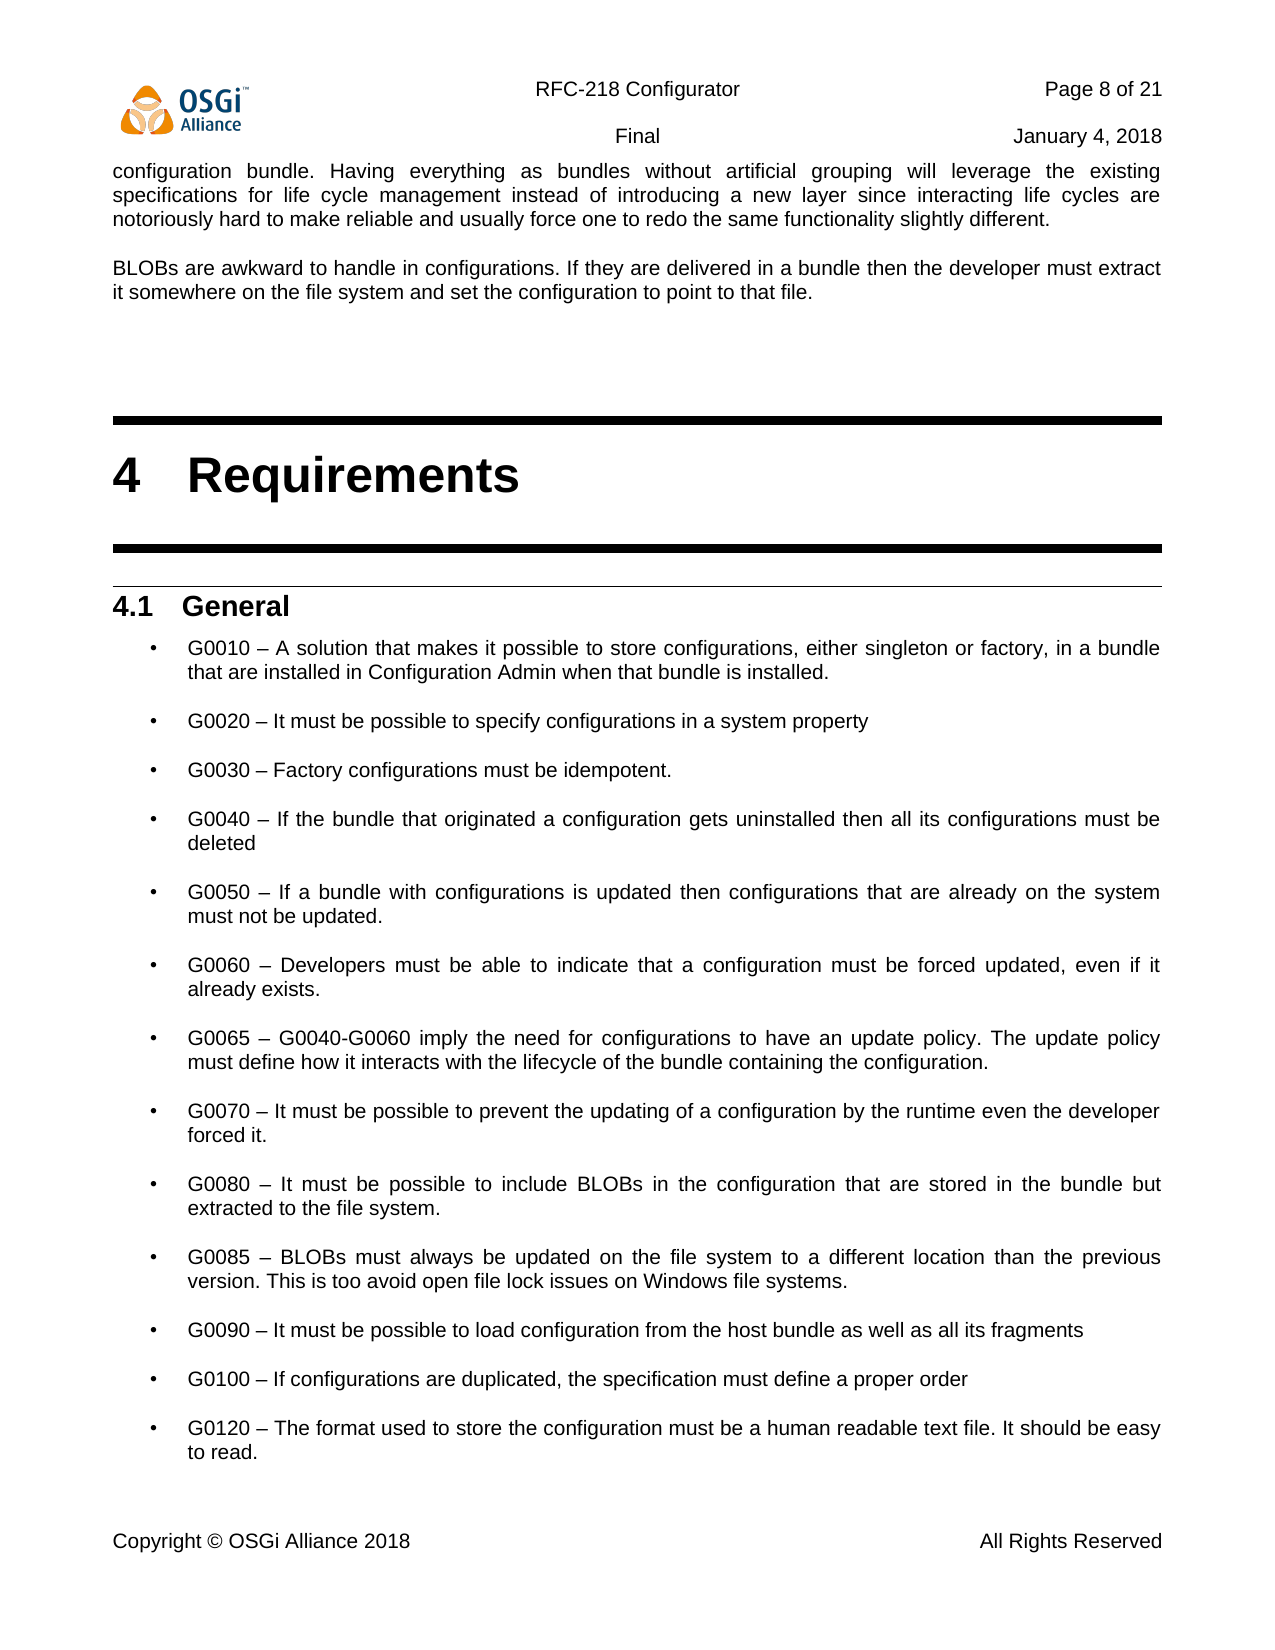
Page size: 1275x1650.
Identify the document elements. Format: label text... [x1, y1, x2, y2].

list G0040 – If the bundle that originated a configuration gets uninstalled then all its configurations must be deleted [150, 807, 1162, 854]
list G0050 – If a bundle with configurations is updated then configurations that are already on the system must not be updated. [150, 879, 1162, 928]
list G0090 – It must be possible to load configuration from the host bundle as well as all its fragments [150, 1318, 1162, 1342]
text BLOBs are awkward to handle in configurations. If they are delivered in a bundle then the developer must extract it somewhere on the file system and set the configuration to point to that file. [112, 256, 1162, 304]
subtitle General [112, 587, 1162, 623]
list G0010 – A solution that makes it possible to store configurations, either singleton or factory, in a bundle that are installed in Configuration Admin when that bundle is installed. [150, 635, 1162, 683]
list G0020 – It must be possible to specify configurations in a system property [150, 708, 1162, 732]
list G0085 – BLOBs must always be updated on the file system to a different location than the previous version. This is too avoid open file lock issues on Windows file systems. [150, 1245, 1162, 1293]
picture [113, 78, 257, 142]
list G0080 – It must be possible to include BLOBs in the configuration that are stored in the bundle but extracted to the file system. [150, 1172, 1162, 1220]
list G0060 – Developers must be able to indicate that a configuration must be forced updated, even if it already exists. [150, 953, 1162, 1001]
list G0100 – If configurations are duplicated, the specification must define a proper order [150, 1367, 1162, 1391]
list G0120 – The format used to store the configuration must be a human readable text file. It should be easy to read. [150, 1416, 1162, 1464]
text configuration bundle. Having everything as bundles without artificial grouping will leverage the existing specifications for life cycle management instead of introducing a new layer since interacting life cycles are notoriously hard to make reliable and usually force one to redo the same functionality slightly different. [112, 159, 1162, 231]
list G0070 – It must be possible to prevent the updating of a configuration by the runtime even the developer forced it. [150, 1099, 1162, 1147]
list G0030 – Factory configurations must be idempotent. [150, 757, 1162, 782]
list G0065 – G0040-G0060 imply the need for configurations to have an update policy. The update policy must define how it interacts with the lifecycle of the bundle containing the configuration. [150, 1026, 1162, 1074]
subtitle Requirements [112, 417, 1162, 553]
